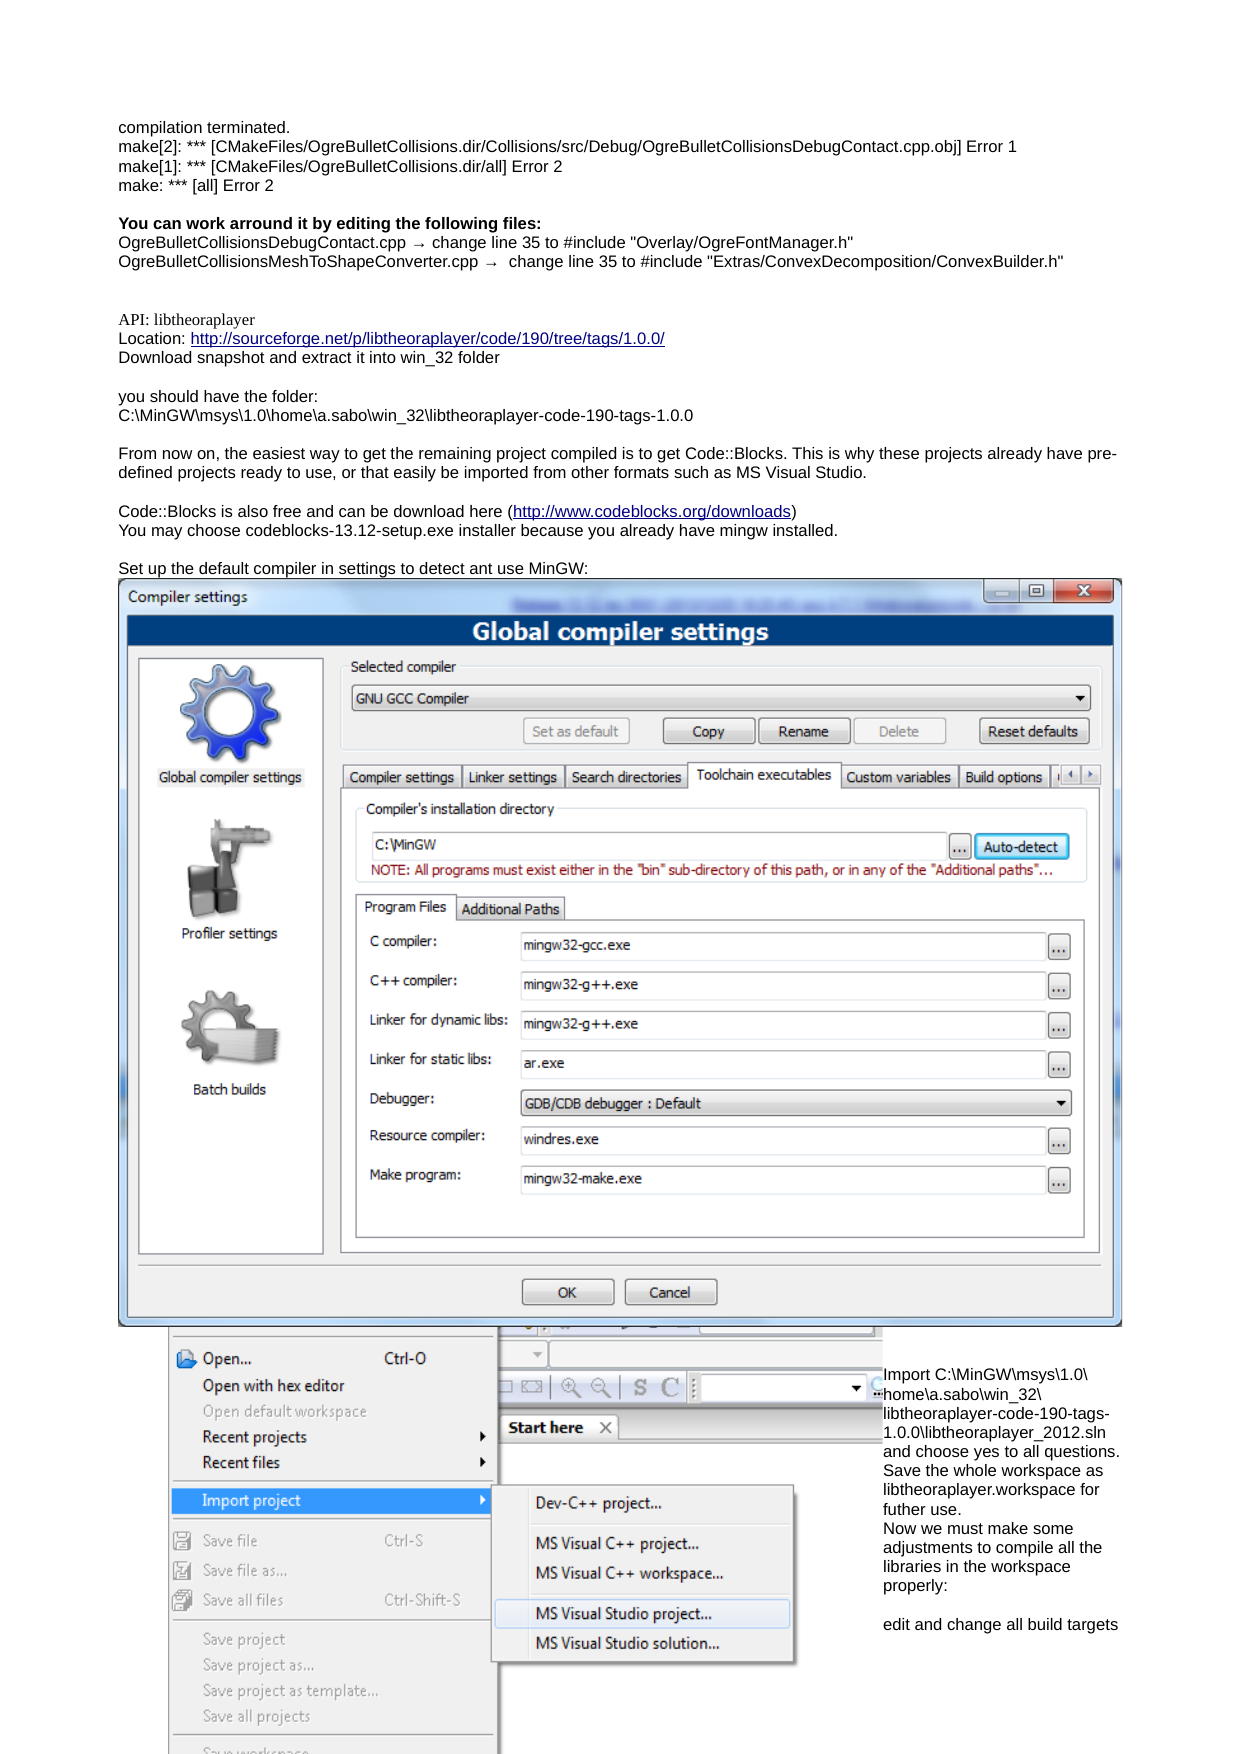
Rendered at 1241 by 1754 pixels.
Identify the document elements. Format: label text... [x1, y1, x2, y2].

text [118, 1365, 168, 1461]
text make[1]: *** [CMakeFiles/OgreBulletCollisions.dir/all] Error 2 [118, 156, 1122, 176]
text Now we must make some adjustments to compile all the libraries in the workspace properly: [883, 1518, 1122, 1595]
text OgreBulletCollisionsDebugContact.cpp → change line 35 to #include "Overlay/OgreFontManager.h" [118, 233, 1122, 252]
text API: libtheoraplayer [118, 310, 1122, 329]
text OgreBulletCollisionsMeshToShapeConverter.cpp → change line 35 to #include "Extras/ConvexDecomposition/ConvexBuilder.h" [118, 252, 1122, 271]
text Save the whole workspace as libtheoraplayer.workspace for futher use. [883, 1461, 1122, 1518]
text Location: http://sourceforge.net/p/libtheoraplayer/code/190/tree/tags/1.0.0/ [118, 329, 1122, 348]
text Set up the default compiler in settings to detect ant use MinGW: [118, 559, 1122, 578]
text From now on, the easiest way to get the remaining project compiled is to get Code::Blocks. This is why these projects already have pre-defined projects ready to use, or that easily be imported from other formats such as MS Visual Studio. [118, 444, 1122, 482]
text You may choose codeblocks-13.12-setup.exe installer because you already have mingw installed. [118, 521, 1122, 540]
text Code::Blocks is also free and can be download here (http://www.codeblocks.org/downloads) [118, 501, 1122, 521]
text compilation terminated. [118, 118, 1122, 137]
text [118, 1518, 168, 1595]
text you should have the folder: [118, 386, 1122, 406]
text C:\MinGW\msys\1.0\home\a.sabo\win_32\libtheoraplayer-code-190-tags-1.0.0 [118, 406, 1122, 425]
text make: *** [all] Error 2 [118, 176, 1122, 195]
text edit and change all build targets [883, 1614, 1122, 1633]
picture [118, 578, 1123, 1327]
text Download snapshot and extract it into win_32 folder [118, 348, 1122, 367]
text make[2]: *** [CMakeFiles/OgreBulletCollisions.dir/Collisions/src/Debug/OgreBulletCollisionsDebugContact.cpp.obj] Error 1 [118, 137, 1122, 156]
text You can work arround it by editing the following files: [118, 214, 1122, 233]
text [118, 1461, 168, 1518]
text Import C:\MinGW\msys\1.0\home\a.sabo\win_32\libtheoraplayer-code-190-tags-1.0.0\libtheoraplayer_2012.sln and choose yes to all questions. [883, 1365, 1122, 1461]
